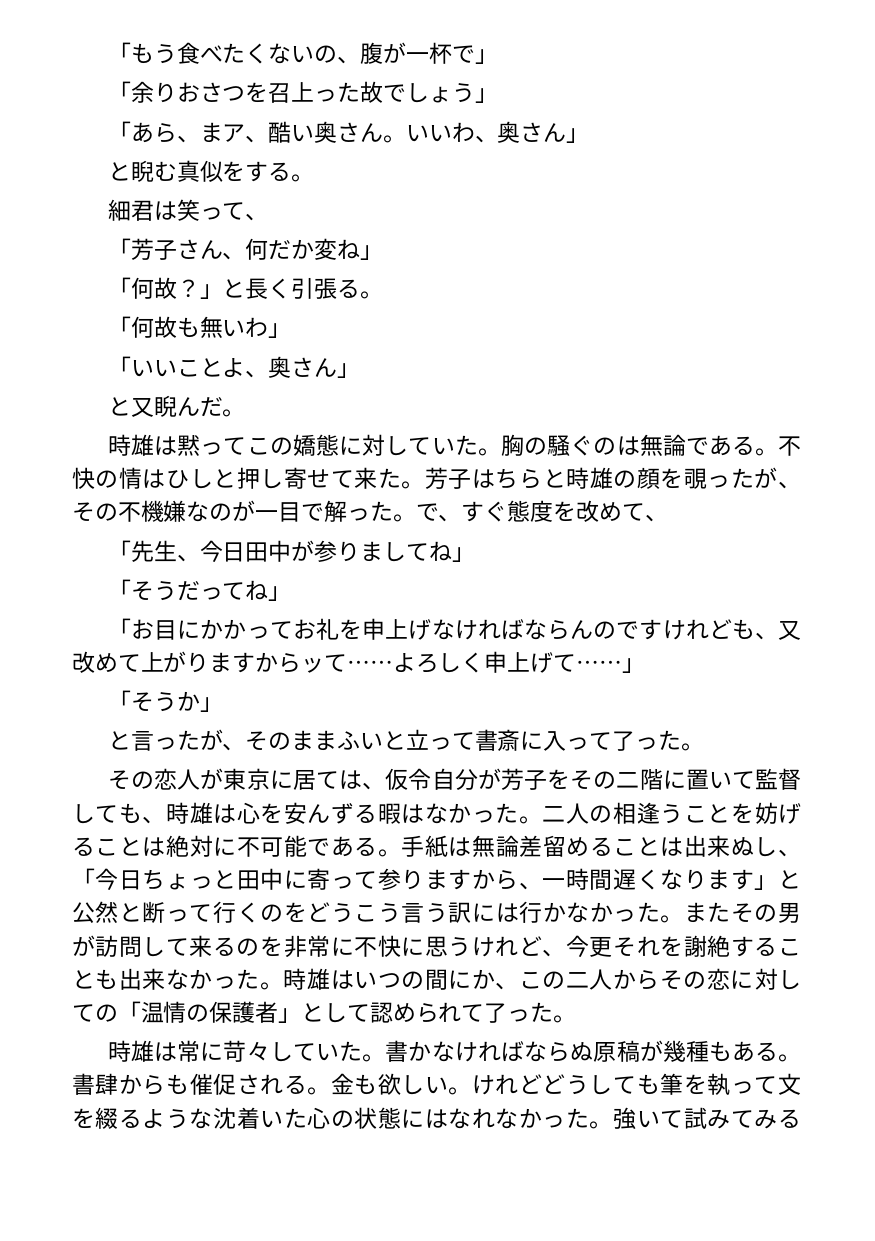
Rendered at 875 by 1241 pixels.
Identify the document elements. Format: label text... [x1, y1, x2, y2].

text 時雄は黙ってこの嬌態に対していた。胸の騒ぐのは無論である。不快の情はひしと押し寄せて来た。芳子はちらと時雄の顔を覗ったが、その不機嫌なのが一目で解った。で、すぐ態度を改めて、 [72, 428, 802, 527]
text と言ったが、そのままふいと立って書斎に入って了った。 [72, 723, 802, 756]
text 「先生、今日田中が参りましてね」 [72, 533, 802, 567]
text 「余りおさつを召上った故でしょう」 [72, 75, 802, 108]
text その恋人が東京に居ては、仮令自分が芳子をその二階に置いて監督しても、時雄は心を安んずる暇はなかった。二人の相逢うことを妨げることは絶対に不可能である。手紙は無論差留めることは出来ぬし、「今日ちょっと田中に寄って参りますから、一時間遅くなります」と公然と断って行くのをどうこう言う訳には行かなかった。またその男が訪問して来るのを非常に不快に思うけれど、今更それを謝絶することも出来なかった。時雄はいつの間にか、この二人からその恋に対しての「温情の保護者」として認められて了った。 [72, 762, 802, 1028]
text と又睨んだ。 [72, 388, 802, 422]
text 細君は笑って、 [72, 193, 802, 226]
text 「あら、まア、酷い奥さん。いいわ、奥さん」 [72, 114, 802, 148]
text 「お目にかかってお礼を申上げなければならんのですけれども、又改めて上がりますからッて……よろしく申上げて……」 [72, 612, 802, 678]
text と睨む真似をする。 [72, 153, 802, 187]
text 「何故も無いわ」 [72, 310, 802, 343]
text 「いいことよ、奥さん」 [72, 349, 802, 383]
text 「そうか」 [72, 684, 802, 717]
text 「そうだってね」 [72, 572, 802, 606]
text 「何故？」と長く引張る。 [72, 271, 802, 304]
text 「もう食べたくないの、腹が一杯で」 [72, 36, 802, 69]
text 「芳子さん、何だか変ね」 [72, 232, 802, 265]
text 時雄は常に苛々していた。書かなければならぬ原稿が幾種もある。書肆からも催促される。金も欲しい。けれどどうしても筆を執って文を綴るような沈着いた心の状態にはなれなかった。強いて試みてみる [72, 1034, 802, 1134]
